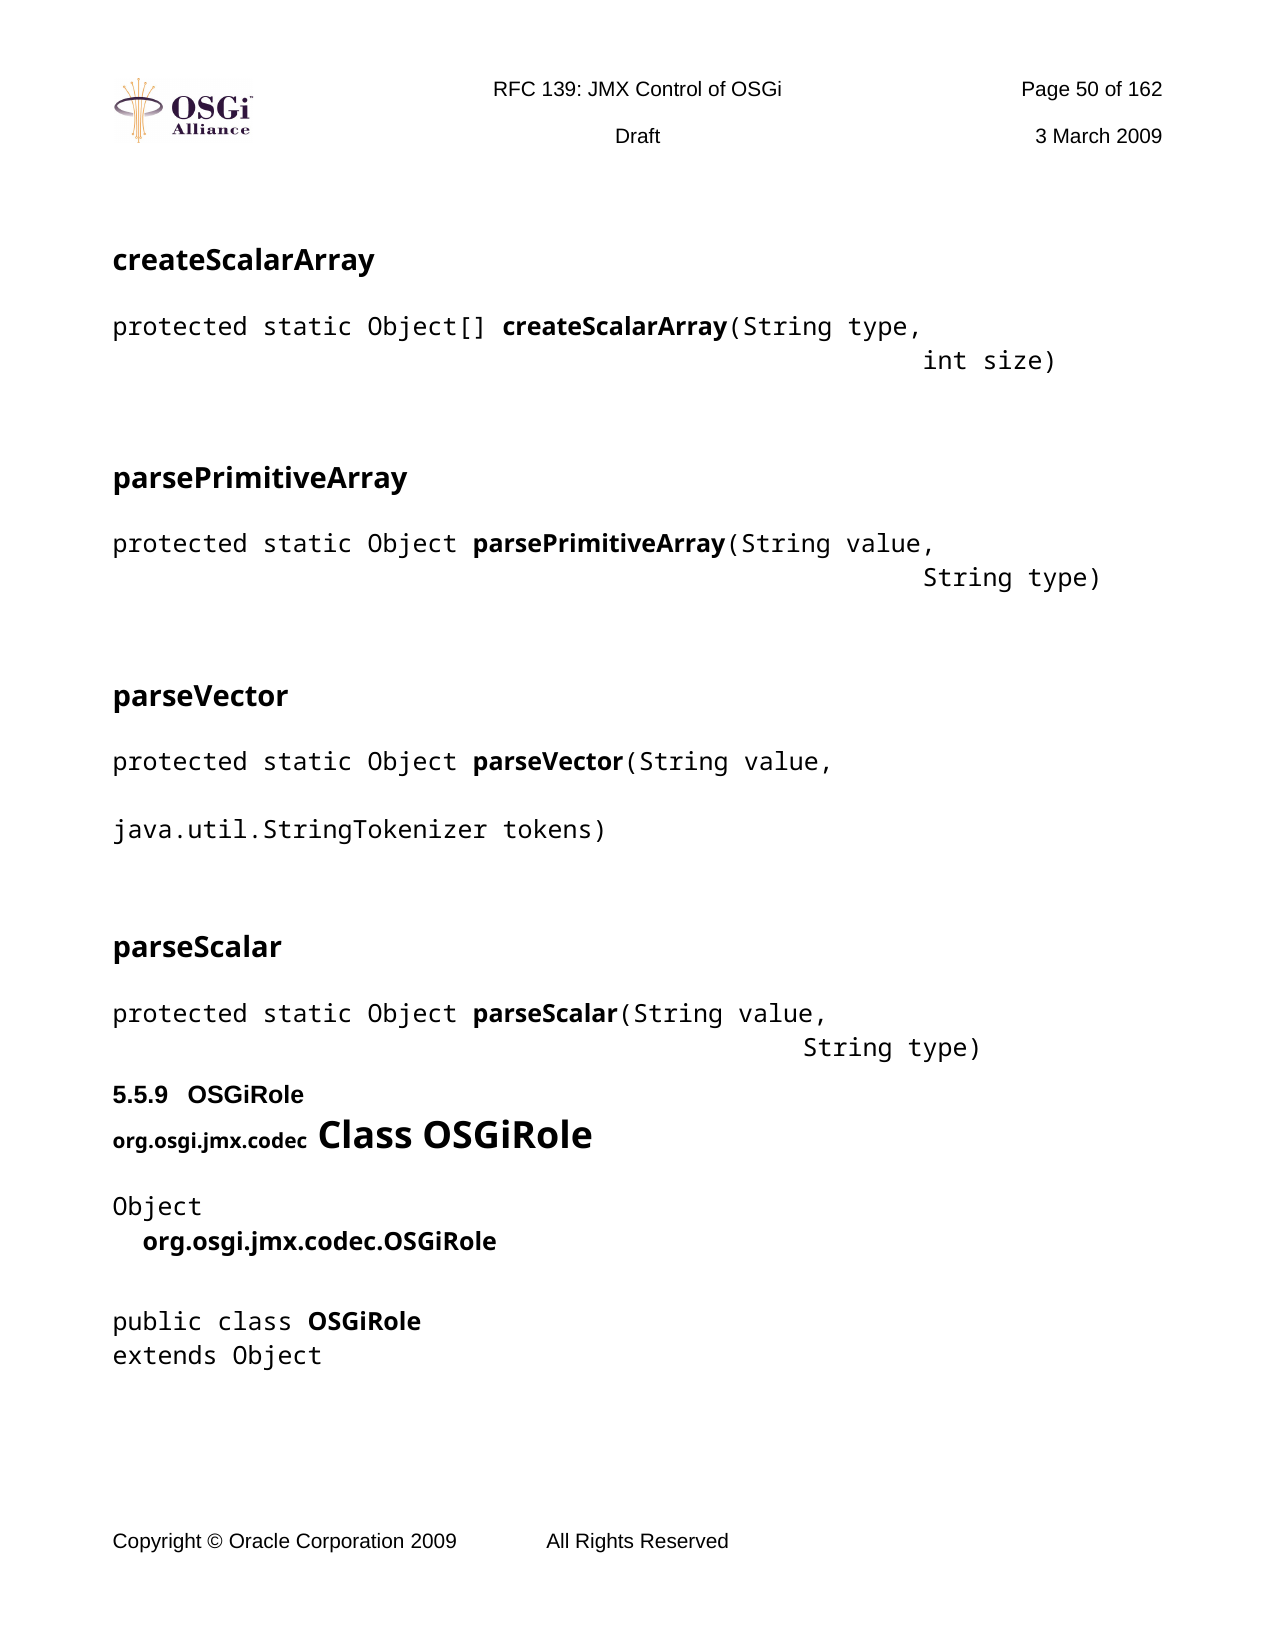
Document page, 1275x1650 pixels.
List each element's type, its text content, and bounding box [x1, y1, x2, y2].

text Object [112, 1189, 1162, 1223]
text org.osgi.jmx.codec.OSGiRole [112, 1223, 1162, 1257]
text protected static Object parseVector(String value, [112, 744, 1162, 778]
text int size) [112, 342, 1162, 377]
text extends Object [112, 1338, 1162, 1372]
text parsePrimitiveArray [112, 457, 1162, 497]
text org.osgi.jmx.codec Class OSGiRole [112, 1109, 1162, 1160]
picture [114, 78, 254, 143]
text parseVector [112, 675, 1162, 714]
text protected static Object[] createScalarArray(String type, [112, 308, 1162, 342]
text createScalarArray [112, 239, 1162, 279]
text java.util.StringTokenizer tokens) [112, 778, 1162, 846]
text protected static Object parsePrimitiveArray(String value, [112, 526, 1162, 560]
subtitle OSGiRole [112, 1080, 1162, 1109]
text String type) [112, 560, 1162, 594]
text String type) [112, 1029, 1162, 1063]
text parseScalar [112, 926, 1162, 966]
text protected static Object parseScalar(String value, [112, 995, 1162, 1029]
text public class OSGiRole [112, 1304, 1162, 1338]
